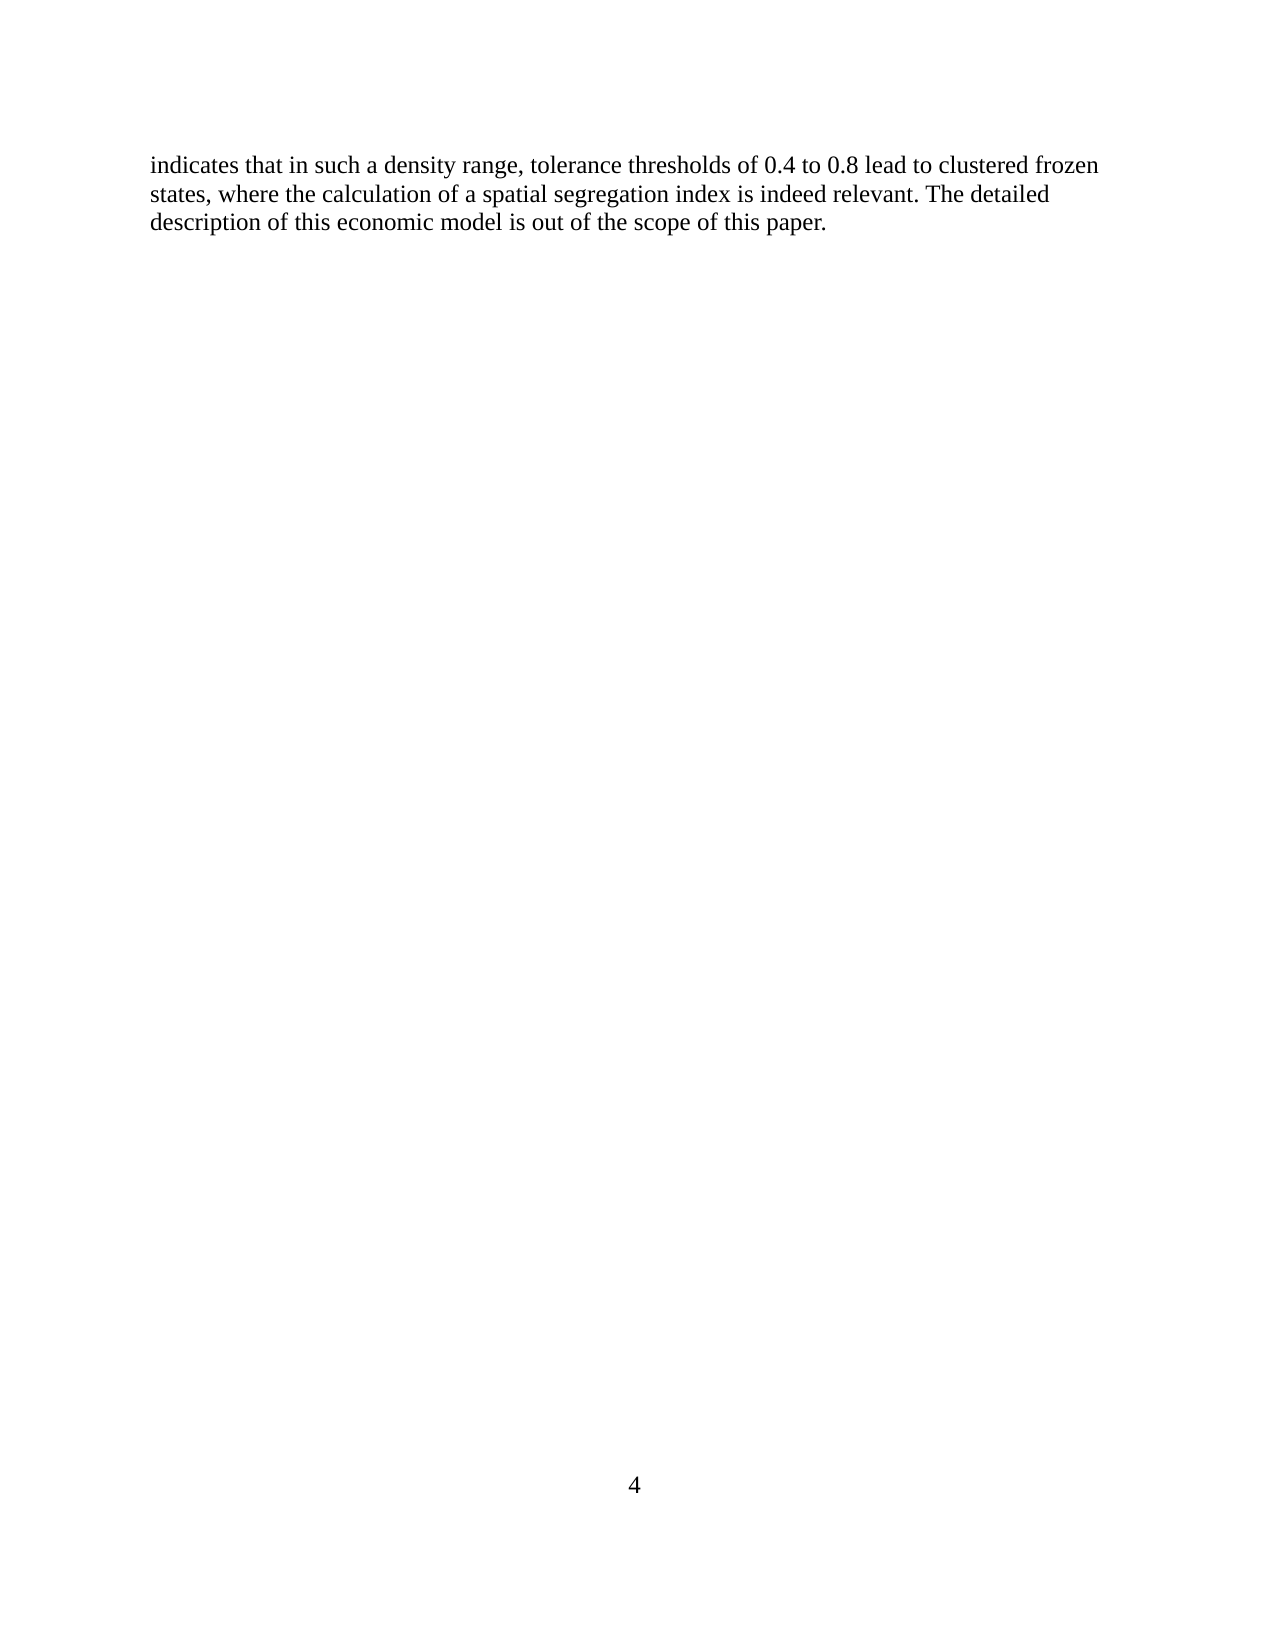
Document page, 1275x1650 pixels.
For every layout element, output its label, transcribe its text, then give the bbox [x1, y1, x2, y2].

text indicates that in such a density range, tolerance thresholds of 0.4 to 0.8 lead to clustered frozen states, where the calculation of a spatial segregation index is indeed relevant. The detailed description of this economic model is out of the scope of this paper. [150, 150, 1125, 236]
